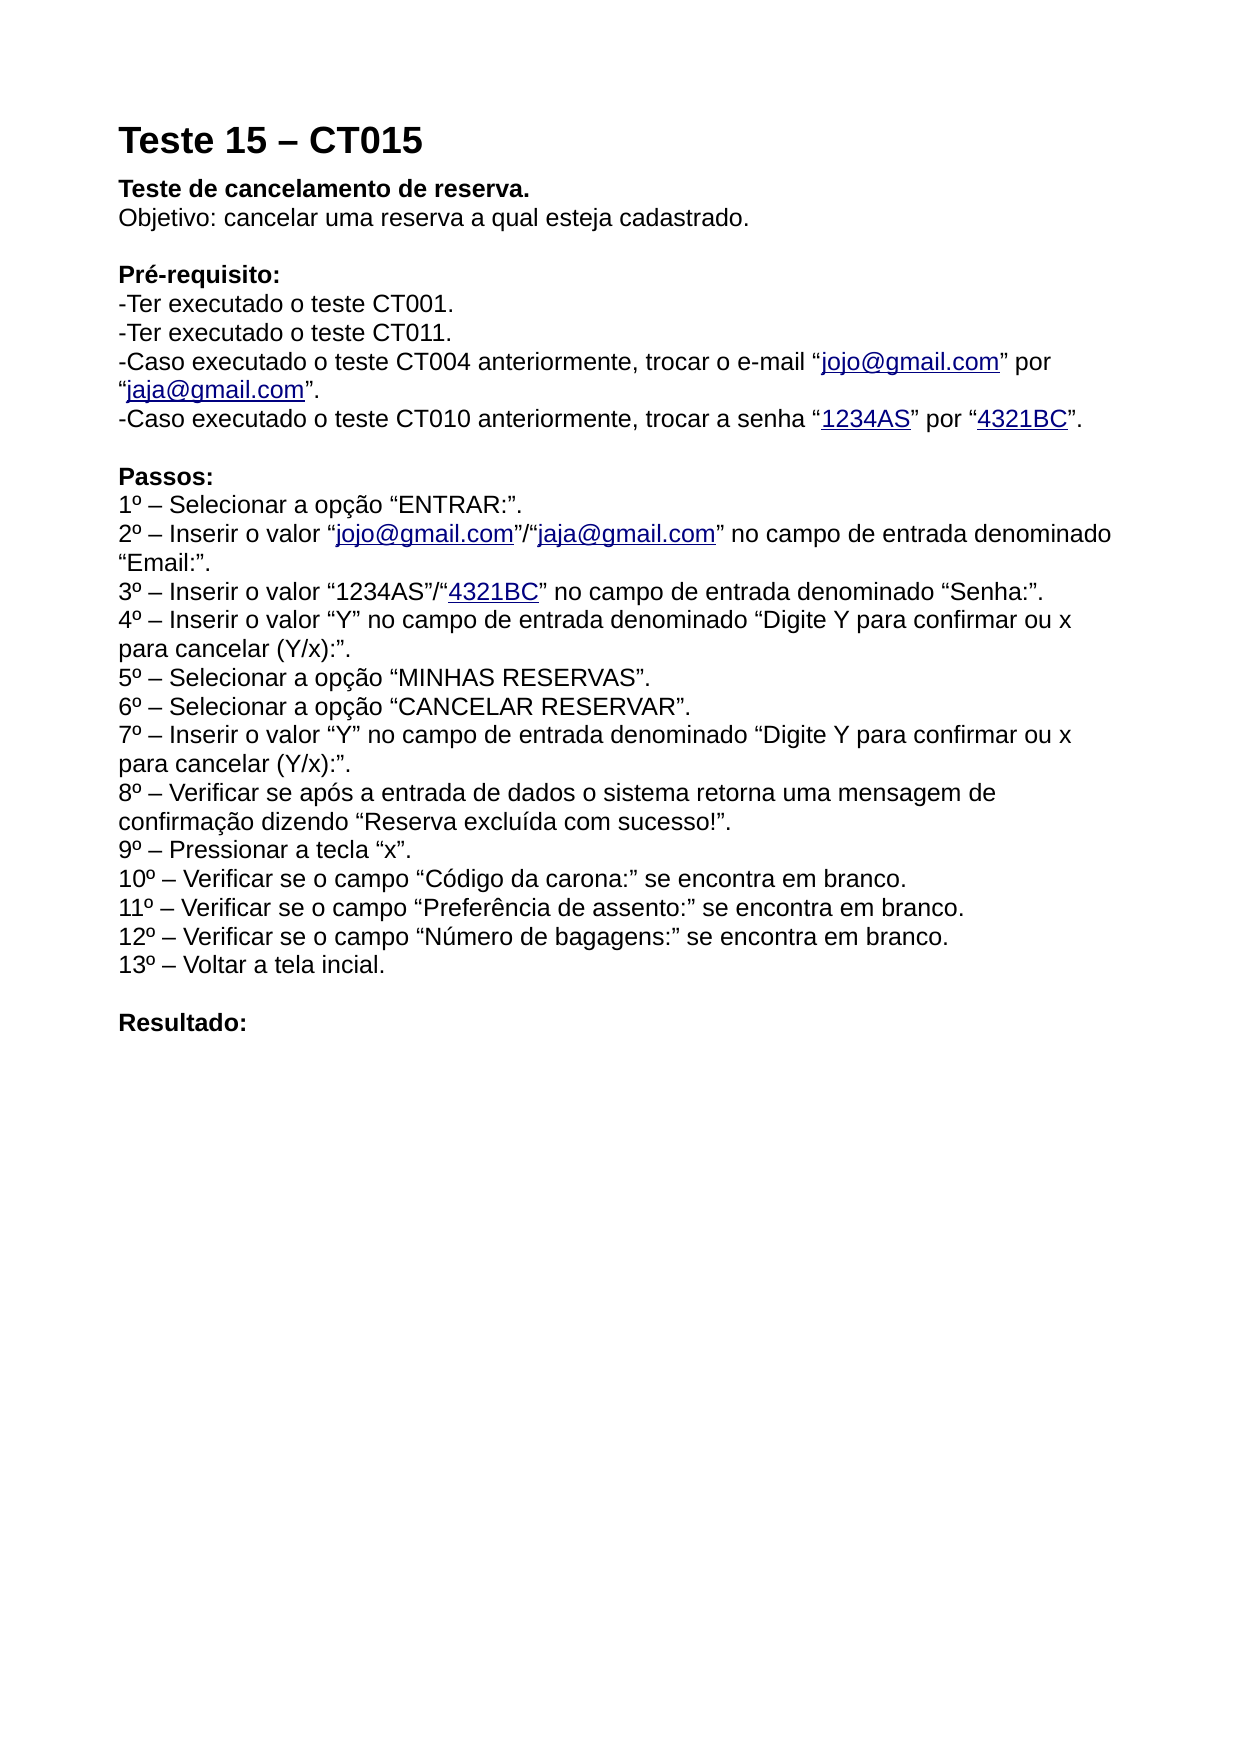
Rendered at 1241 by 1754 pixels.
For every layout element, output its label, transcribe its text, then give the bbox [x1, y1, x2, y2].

text 4º – Inserir o valor “Y” no campo de entrada denominado “Digite Y para confirmar ou x para cancelar (Y/x):”. [118, 606, 1122, 663]
text -Ter executado o teste CT011. [118, 318, 1122, 347]
text -Caso executado o teste CT004 anteriormente, trocar o e-mail “jojo@gmail.com” por “jaja@gmail.com”. [118, 347, 1122, 404]
text Pré-requisito: [118, 261, 1122, 289]
text 6º – Selecionar a opção “CANCELAR RESERVAR”. [118, 692, 1122, 721]
text 13º – Voltar a tela incial. [118, 951, 1122, 979]
text 7º – Inserir o valor “Y” no campo de entrada denominado “Digite Y para confirmar ou x para cancelar (Y/x):”. [118, 721, 1122, 778]
text 11º – Verificar se o campo “Preferência de assento:” se encontra em branco. [118, 893, 1122, 922]
text Resultado: [118, 1008, 1122, 1037]
text -Ter executado o teste CT001. [118, 289, 1122, 318]
text Objetivo: cancelar uma reserva a qual esteja cadastrado. [118, 203, 1122, 232]
text 10º – Verificar se o campo “Código da carona:” se encontra em branco. [118, 864, 1122, 893]
text 1º – Selecionar a opção “ENTRAR:”. [118, 491, 1122, 519]
text 5º – Selecionar a opção “MINHAS RESERVAS”. [118, 663, 1122, 692]
text 8º – Verificar se após a entrada de dados o sistema retorna uma mensagem de confirmação dizendo “Reserva excluída com sucesso!”. [118, 778, 1122, 836]
text 2º – Inserir o valor “jojo@gmail.com”/“jaja@gmail.com” no campo de entrada denominado “Email:”. [118, 519, 1122, 577]
subtitle Teste 15 – CT015 [118, 118, 1122, 162]
text Passos: [118, 462, 1122, 491]
text 9º – Pressionar a tecla “x”. [118, 836, 1122, 864]
text Teste de cancelamento de reserva. [118, 174, 1122, 203]
text 12º – Verificar se o campo “Número de bagagens:” se encontra em branco. [118, 922, 1122, 951]
text 3º – Inserir o valor “1234AS”/“4321BC” no campo de entrada denominado “Senha:”. [118, 577, 1122, 606]
text -Caso executado o teste CT010 anteriormente, trocar a senha “1234AS” por “4321BC”. [118, 404, 1122, 433]
